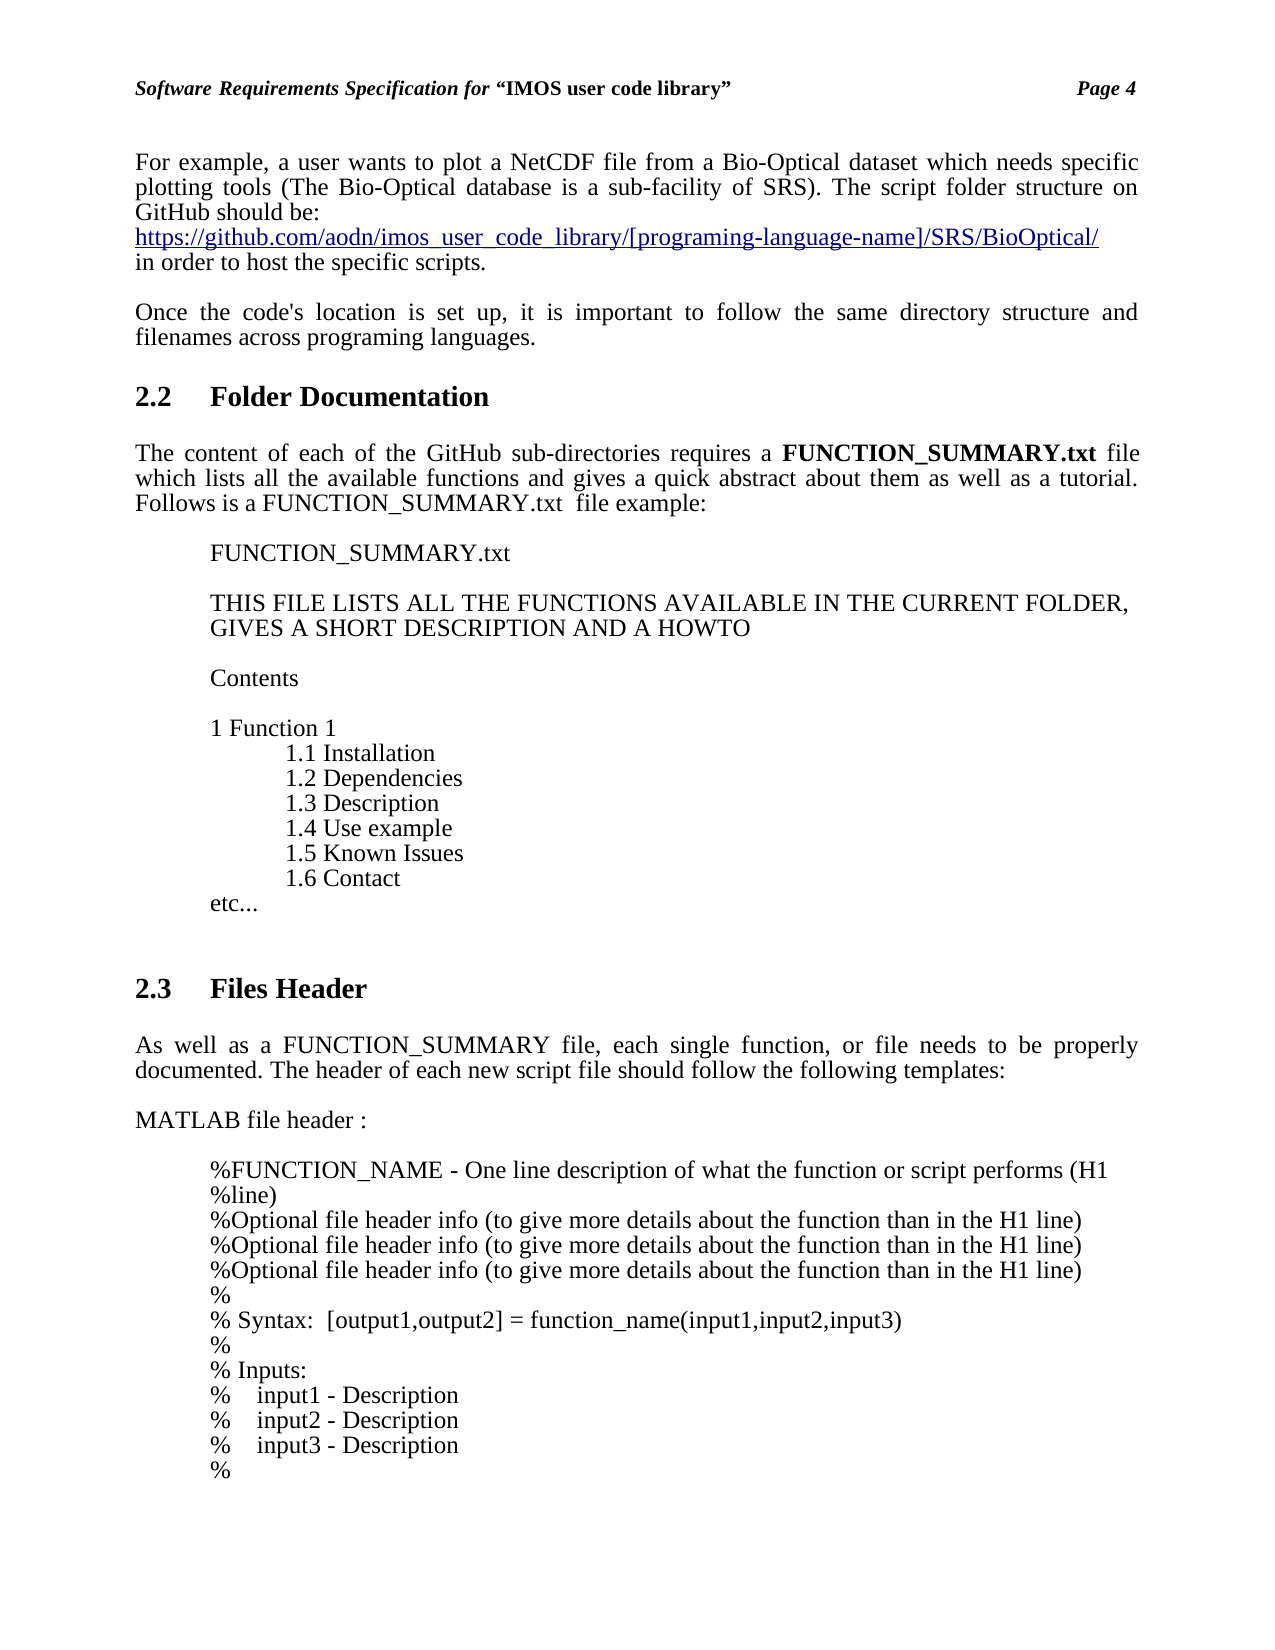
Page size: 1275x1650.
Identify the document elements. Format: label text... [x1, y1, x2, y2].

text % input2 - Description [135, 1409, 1140, 1434]
text 1.3 Description [210, 792, 1140, 817]
text % [135, 1459, 1140, 1484]
text https://github.com/aodn/imos_user_code_library/[programing-language-name]/SRS/BioOptical/ [135, 225, 1140, 250]
text % input1 - Description [135, 1384, 1140, 1409]
text %FUNCTION_NAME - One line description of what the function or script performs (H1 %line) [135, 1159, 1140, 1209]
text MATLAB file header : [135, 1109, 1140, 1134]
text % Inputs: [135, 1359, 1140, 1384]
text 1.6 Contact [210, 867, 1140, 892]
text Contents [210, 667, 1140, 692]
text 1.1 Installation [210, 742, 1140, 767]
text 1.4 Use example [210, 817, 1140, 842]
text etc... [210, 892, 1140, 917]
subtitle Files Header [135, 971, 1140, 1004]
text Once the code's location is set up, it is important to follow the same directory structure and filenames across programing languages. [135, 300, 1140, 350]
text % input3 - Description [135, 1434, 1140, 1459]
text %Optional file header info (to give more details about the function than in the H1 line) [135, 1234, 1140, 1259]
text THIS FILE LISTS ALL THE FUNCTIONS AVAILABLE IN THE CURRENT FOLDER, GIVES A SHORT DESCRIPTION AND A HOWTO [210, 592, 1140, 642]
text %Optional file header info (to give more details about the function than in the H1 line) [135, 1209, 1140, 1234]
text 1.2 Dependencies [210, 767, 1140, 792]
subtitle Folder Documentation [135, 379, 1140, 413]
text FUNCTION_SUMMARY.txt [210, 542, 1140, 567]
text % [135, 1334, 1140, 1359]
text As well as a FUNCTION_SUMMARY file, each single function, or file needs to be properly documented. The header of each new script file should follow the following templates: [135, 1034, 1140, 1084]
text % [135, 1284, 1140, 1309]
text %Optional file header info (to give more details about the function than in the H1 line) [135, 1259, 1140, 1284]
text 1 Function 1 [210, 717, 1140, 742]
text The content of each of the GitHub sub-directories requires a FUNCTION_SUMMARY.txt file which lists all the available functions and gives a quick abstract about them as well as a tutorial. Follows is a FUNCTION_SUMMARY.txt file example: [135, 442, 1140, 517]
text % Syntax: [output1,output2] = function_name(input1,input2,input3) [135, 1309, 1140, 1334]
text in order to host the specific scripts. [135, 250, 1140, 275]
text For example, a user wants to plot a NetCDF file from a Bio-Optical dataset which needs specific plotting tools (The Bio-Optical database is a sub-facility of SRS). The script folder structure on GitHub should be: [135, 150, 1140, 225]
text 1.5 Known Issues [210, 842, 1140, 867]
